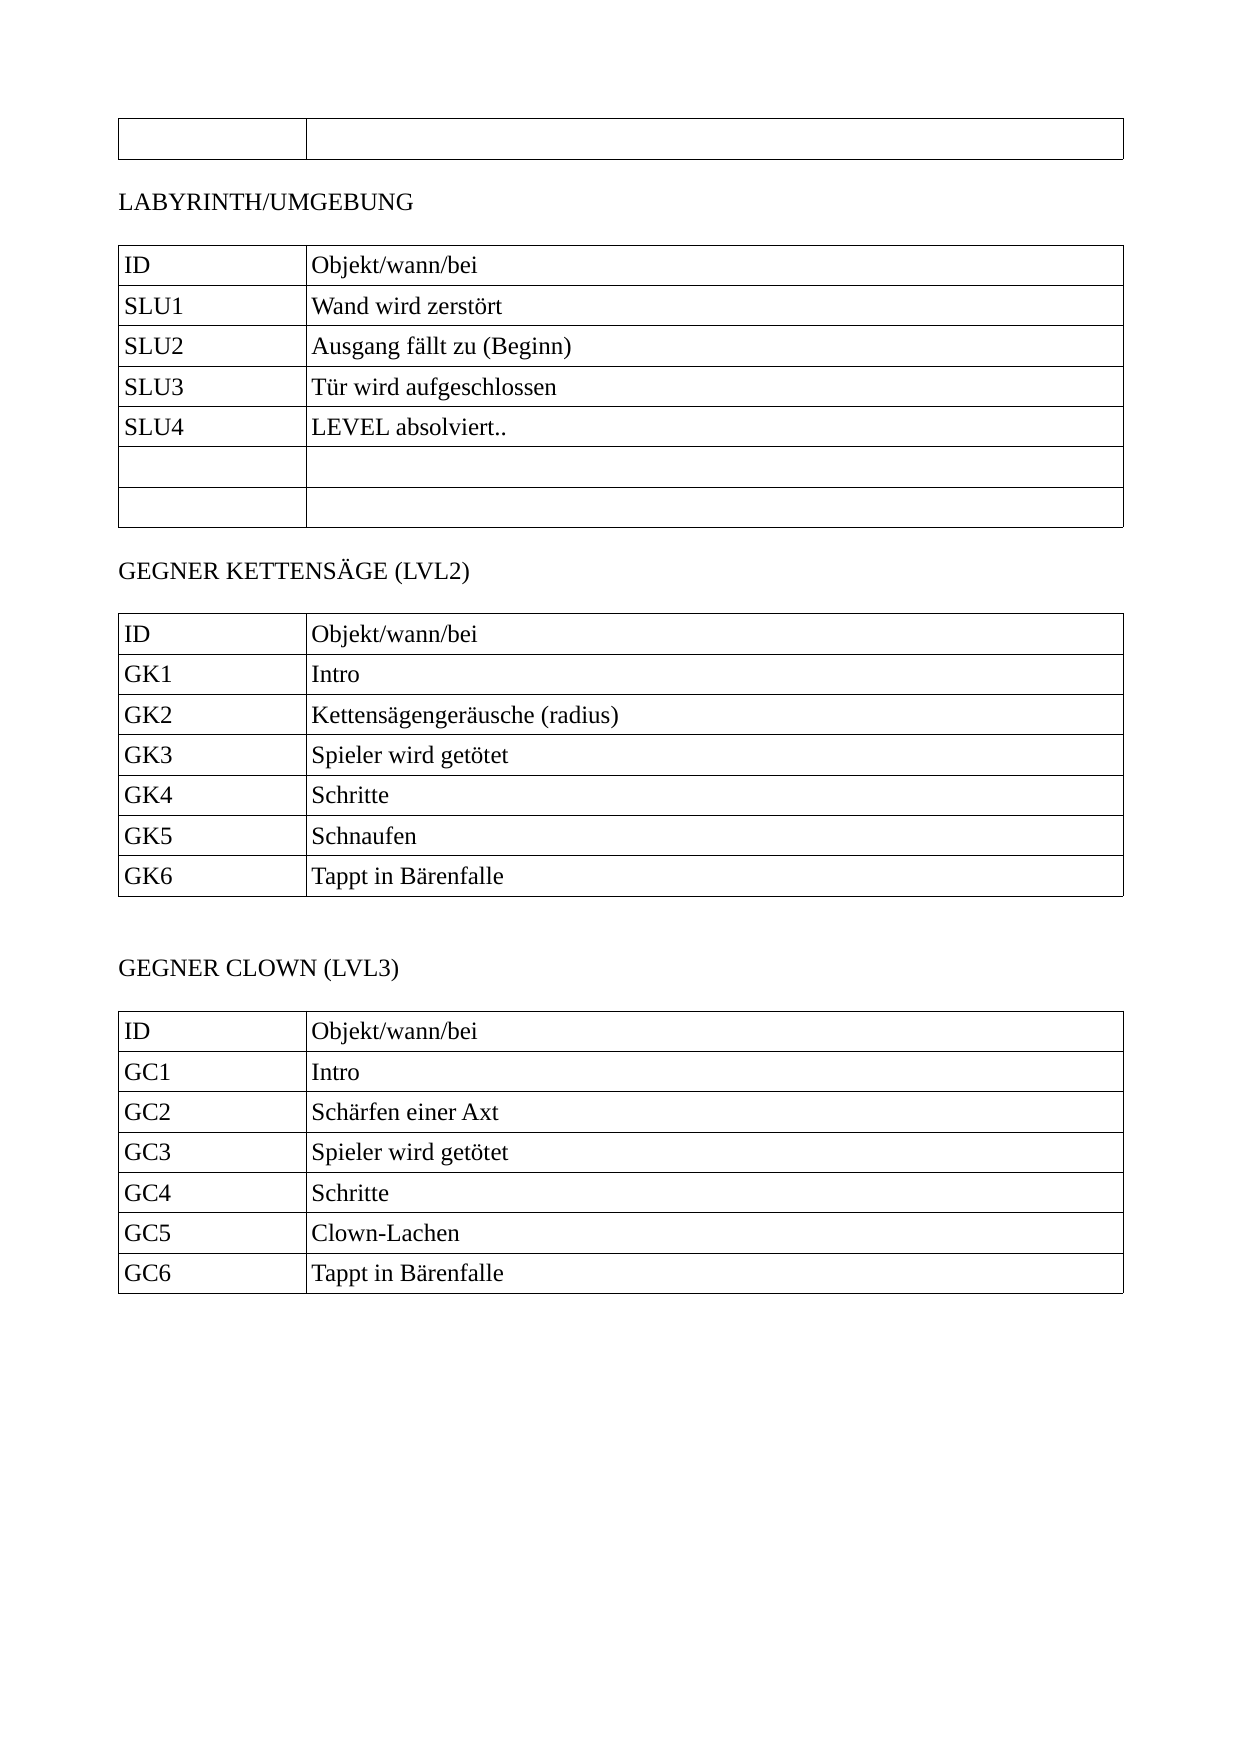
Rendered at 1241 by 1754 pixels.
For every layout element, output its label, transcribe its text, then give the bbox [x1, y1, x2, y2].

table_cell [307, 119, 1123, 158]
table_cell [307, 488, 1123, 527]
table_cell Schritte [307, 776, 1123, 815]
table_cell Schritte [307, 1173, 1123, 1212]
table_cell GK5 [119, 816, 306, 855]
table_cell Tappt in Bärenfalle [307, 1254, 1123, 1293]
table_header ID [119, 614, 306, 654]
table_cell Intro [307, 1052, 1123, 1091]
table_header ID [119, 1012, 306, 1051]
text GEGNER CLOWN (LVL3) [118, 953, 1122, 982]
table_cell GK6 [119, 856, 306, 896]
table_header Objekt/wann/bei [307, 1012, 1123, 1051]
table_header ID [119, 246, 306, 285]
table_cell SLU1 [119, 286, 306, 325]
table_cell Tür wird aufgeschlossen [307, 367, 1123, 406]
table_cell GK1 [119, 655, 306, 694]
table_cell Schärfen einer Axt [307, 1092, 1123, 1132]
table_cell LEVEL absolviert.. [307, 407, 1123, 446]
table_cell Intro [307, 655, 1123, 694]
table_cell Ausgang fällt zu (Beginn) [307, 326, 1123, 366]
table_cell Spieler wird getötet [307, 1133, 1123, 1172]
table_cell GC2 [119, 1092, 306, 1132]
table_cell [119, 119, 306, 158]
table_cell [307, 447, 1123, 487]
table_cell GK3 [119, 735, 306, 774]
text GEGNER KETTENSÄGE (LVL2) [118, 556, 1122, 584]
table_cell Schnaufen [307, 816, 1123, 855]
table_cell GC3 [119, 1133, 306, 1172]
table_cell Clown-Lachen [307, 1213, 1123, 1252]
text LABYRINTH/UMGEBUNG [118, 187, 1122, 216]
table_header Objekt/wann/bei [307, 246, 1123, 285]
table_cell GC6 [119, 1254, 306, 1293]
table_cell SLU4 [119, 407, 306, 446]
table_cell [119, 488, 306, 527]
table_cell Wand wird zerstört [307, 286, 1123, 325]
table_cell GC4 [119, 1173, 306, 1212]
table_cell Kettensägengeräusche (radius) [307, 695, 1123, 734]
table_cell GK4 [119, 776, 306, 815]
table_cell GK2 [119, 695, 306, 734]
table_cell GC5 [119, 1213, 306, 1252]
table_cell [119, 447, 306, 487]
table_cell Tappt in Bärenfalle [307, 856, 1123, 896]
table_cell SLU2 [119, 326, 306, 366]
table_cell GC1 [119, 1052, 306, 1091]
table_cell Spieler wird getötet [307, 735, 1123, 774]
table_header Objekt/wann/bei [307, 614, 1123, 654]
table_cell SLU3 [119, 367, 306, 406]
